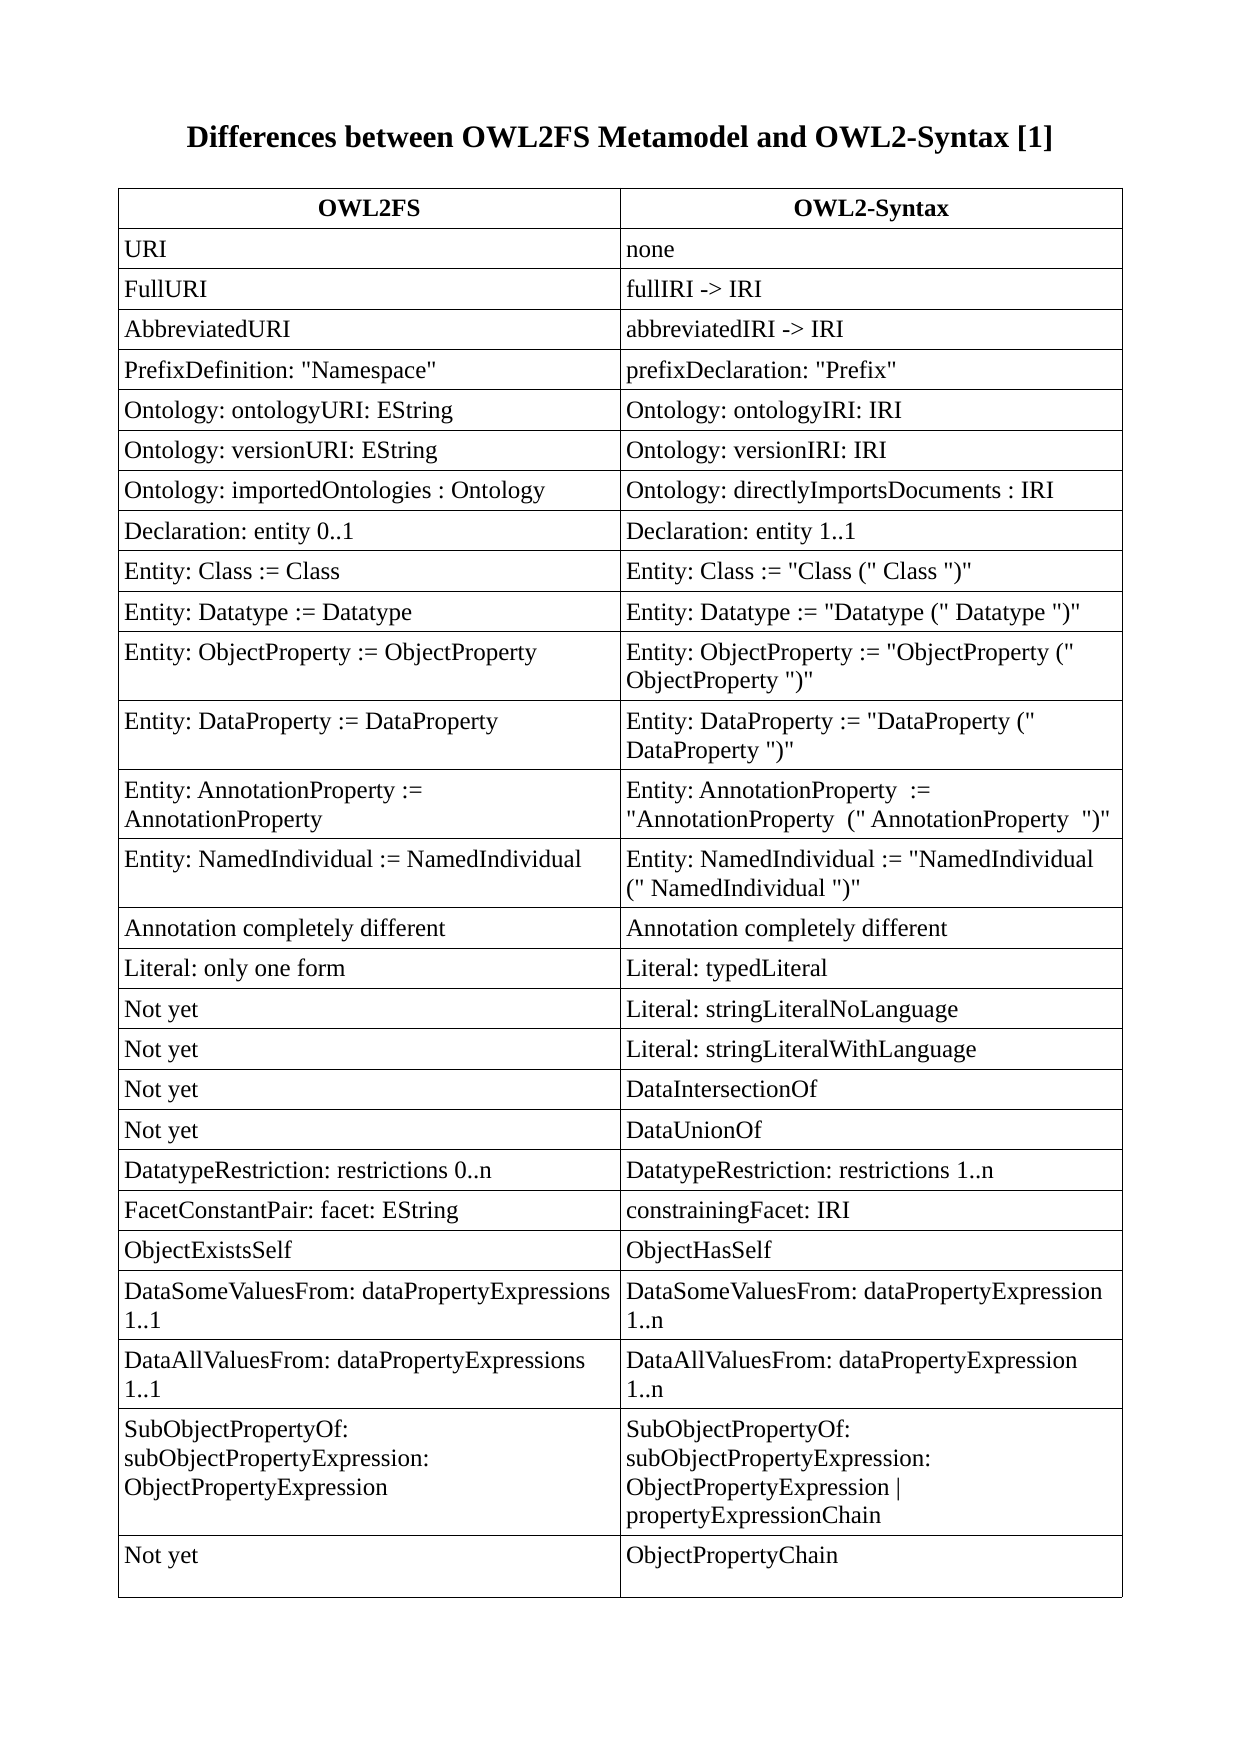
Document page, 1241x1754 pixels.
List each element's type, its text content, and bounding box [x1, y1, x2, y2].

table_cell DataSomeValuesFrom: dataPropertyExpression 1..n [621, 1271, 1122, 1339]
table_cell Entity: DataProperty := "DataProperty (" DataProperty ")" [621, 701, 1122, 769]
table_header OWL2FS [119, 189, 620, 228]
table_cell prefixDeclaration: "Prefix" [621, 350, 1122, 389]
table_cell SubObjectPropertyOf: subObjectPropertyExpression: ObjectPropertyExpression [119, 1409, 620, 1535]
table_cell abbreviatedIRI -> IRI [621, 310, 1122, 349]
table_cell Entity: ObjectProperty := "ObjectProperty (" ObjectProperty ")" [621, 632, 1122, 700]
table_cell Ontology: versionURI: EString [119, 431, 620, 470]
table_cell Not yet [119, 989, 620, 1028]
table_cell DataIntersectionOf [621, 1070, 1122, 1109]
table_cell Entity: DataProperty := DataProperty [119, 701, 620, 769]
table_cell Entity: Datatype := Datatype [119, 592, 620, 631]
table_cell SubObjectPropertyOf: subObjectPropertyExpression: ObjectPropertyExpression | propertyExpressionChain [621, 1409, 1122, 1535]
table_cell DataUnionOf [621, 1110, 1122, 1149]
table_cell Ontology: directlyImportsDocuments : IRI [621, 471, 1122, 510]
table_cell Annotation completely different [119, 908, 620, 948]
table_cell FacetConstantPair: facet: EString [119, 1191, 620, 1230]
table_cell none [621, 229, 1122, 268]
table_cell Not yet [119, 1110, 620, 1149]
table_cell Declaration: entity 0..1 [119, 511, 620, 550]
table_cell ObjectHasSelf [621, 1231, 1122, 1270]
table_cell Literal: typedLiteral [621, 949, 1122, 988]
table_cell Literal: stringLiteralWithLanguage [621, 1029, 1122, 1068]
table_cell Entity: AnnotationProperty := "AnnotationProperty (" AnnotationProperty ")" [621, 770, 1122, 838]
table_cell Literal: stringLiteralNoLanguage [621, 989, 1122, 1028]
table_cell Entity: AnnotationProperty := AnnotationProperty [119, 770, 620, 838]
table_cell Not yet [119, 1536, 620, 1597]
table_cell Declaration: entity 1..1 [621, 511, 1122, 550]
table_header OWL2-Syntax [621, 189, 1122, 228]
table_cell Ontology: ontologyIRI: IRI [621, 390, 1122, 429]
table_cell Ontology: versionIRI: IRI [621, 431, 1122, 470]
table_cell Literal: only one form [119, 949, 620, 988]
table_cell Entity: Class := Class [119, 551, 620, 591]
table_cell AbbreviatedURI [119, 310, 620, 349]
table_cell DatatypeRestriction: restrictions 1..n [621, 1150, 1122, 1189]
table_cell fullIRI -> IRI [621, 269, 1122, 308]
table_cell Entity: Class := "Class (" Class ")" [621, 551, 1122, 591]
table_cell ObjectPropertyChain [621, 1536, 1122, 1597]
table_cell Ontology: ontologyURI: EString [119, 390, 620, 429]
table_cell FullURI [119, 269, 620, 308]
table_cell DataSomeValuesFrom: dataPropertyExpressions 1..1 [119, 1271, 620, 1339]
table_cell PrefixDefinition: "Namespace" [119, 350, 620, 389]
table_cell DataAllValuesFrom: dataPropertyExpressions 1..1 [119, 1340, 620, 1408]
table_cell Entity: Datatype := "Datatype (" Datatype ")" [621, 592, 1122, 631]
table_cell ObjectExistsSelf [119, 1231, 620, 1270]
table_cell Ontology: importedOntologies : Ontology [119, 471, 620, 510]
table_cell Not yet [119, 1029, 620, 1068]
table_cell Annotation completely different [621, 908, 1122, 948]
table_cell URI [119, 229, 620, 268]
table_cell Entity: NamedIndividual := "NamedIndividual (" NamedIndividual ")" [621, 839, 1122, 907]
text Differences between OWL2FS Metamodel and OWL2-Syntax [1] [118, 118, 1122, 154]
table_cell DataAllValuesFrom: dataPropertyExpression 1..n [621, 1340, 1122, 1408]
table_cell Not yet [119, 1070, 620, 1109]
table_cell Entity: NamedIndividual := NamedIndividual [119, 839, 620, 907]
table_cell Entity: ObjectProperty := ObjectProperty [119, 632, 620, 700]
table_cell constrainingFacet: IRI [621, 1191, 1122, 1230]
table_cell DatatypeRestriction: restrictions 0..n [119, 1150, 620, 1189]
